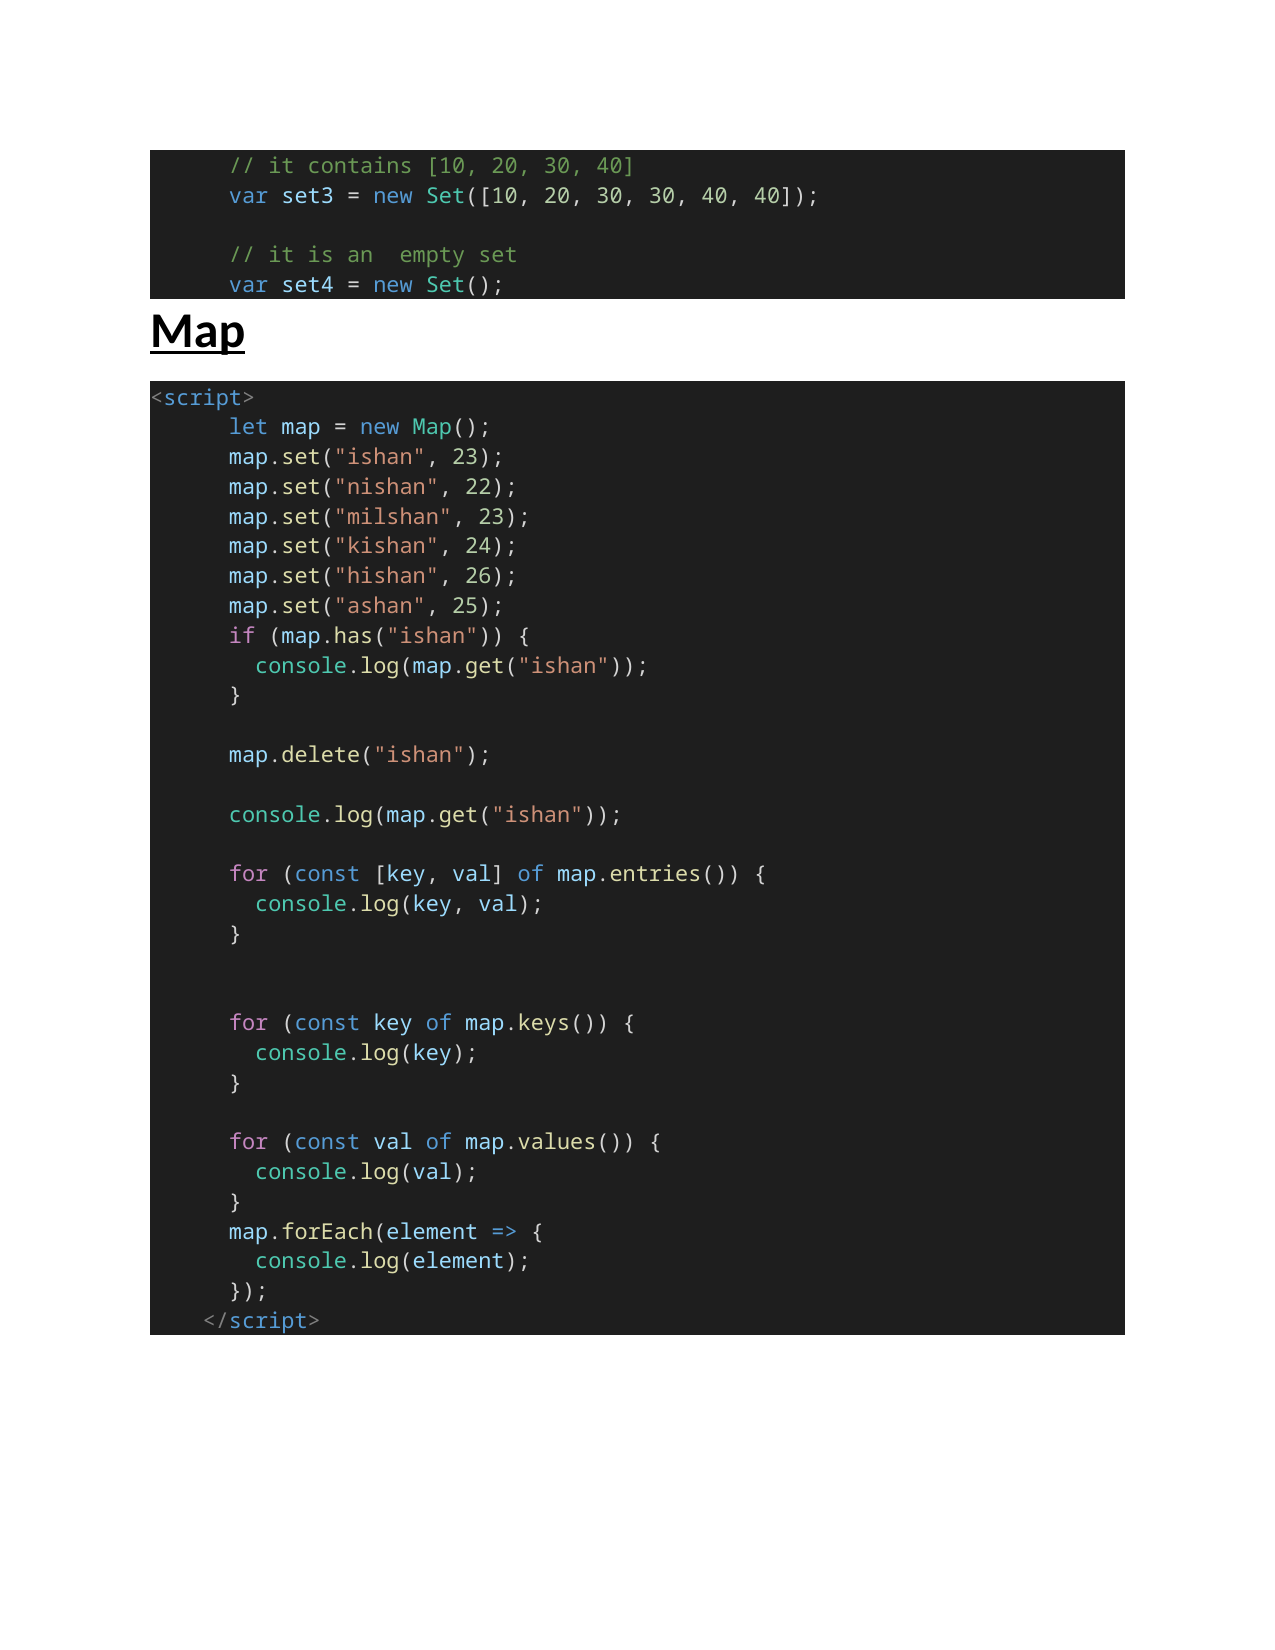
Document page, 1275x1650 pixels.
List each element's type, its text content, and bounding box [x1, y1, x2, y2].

text } [150, 679, 1125, 709]
text }); [150, 1275, 1125, 1305]
text map.delete("ishan"); [150, 739, 1125, 769]
text var set3 = new Set([10, 20, 30, 30, 40, 40]); [150, 180, 1125, 209]
text } [150, 1186, 1125, 1216]
text for (const key of map.keys()) { [150, 1007, 1125, 1037]
text map.set("ashan", 25); [150, 590, 1125, 620]
text var set4 = new Set(); [150, 269, 1125, 299]
text map.set("nishan", 22); [150, 471, 1125, 501]
text for (const val of map.values()) { [150, 1126, 1125, 1156]
text console.log(key, val); [150, 888, 1125, 918]
text console.log(key); [150, 1037, 1125, 1067]
text map.set("kishan", 24); [150, 530, 1125, 560]
text // it contains [10, 20, 30, 40] [150, 150, 1125, 180]
text Map [150, 299, 1125, 360]
text map.set("hishan", 26); [150, 560, 1125, 590]
text } [150, 1067, 1125, 1096]
text console.log(val); [150, 1156, 1125, 1186]
text map.set("ishan", 23); [150, 441, 1125, 471]
text if (map.has("ishan")) { [150, 620, 1125, 649]
text </script> [150, 1305, 1125, 1335]
text } [150, 918, 1125, 947]
text // it is an empty set [150, 239, 1125, 269]
text for (const [key, val] of map.entries()) { [150, 858, 1125, 888]
text console.log(map.get("ishan")); [150, 798, 1125, 828]
text <script> [150, 381, 1125, 411]
text console.log(map.get("ishan")); [150, 649, 1125, 679]
text map.forEach(element => { [150, 1216, 1125, 1245]
text let map = new Map(); [150, 411, 1125, 441]
text map.set("milshan", 23); [150, 501, 1125, 530]
text console.log(element); [150, 1245, 1125, 1275]
